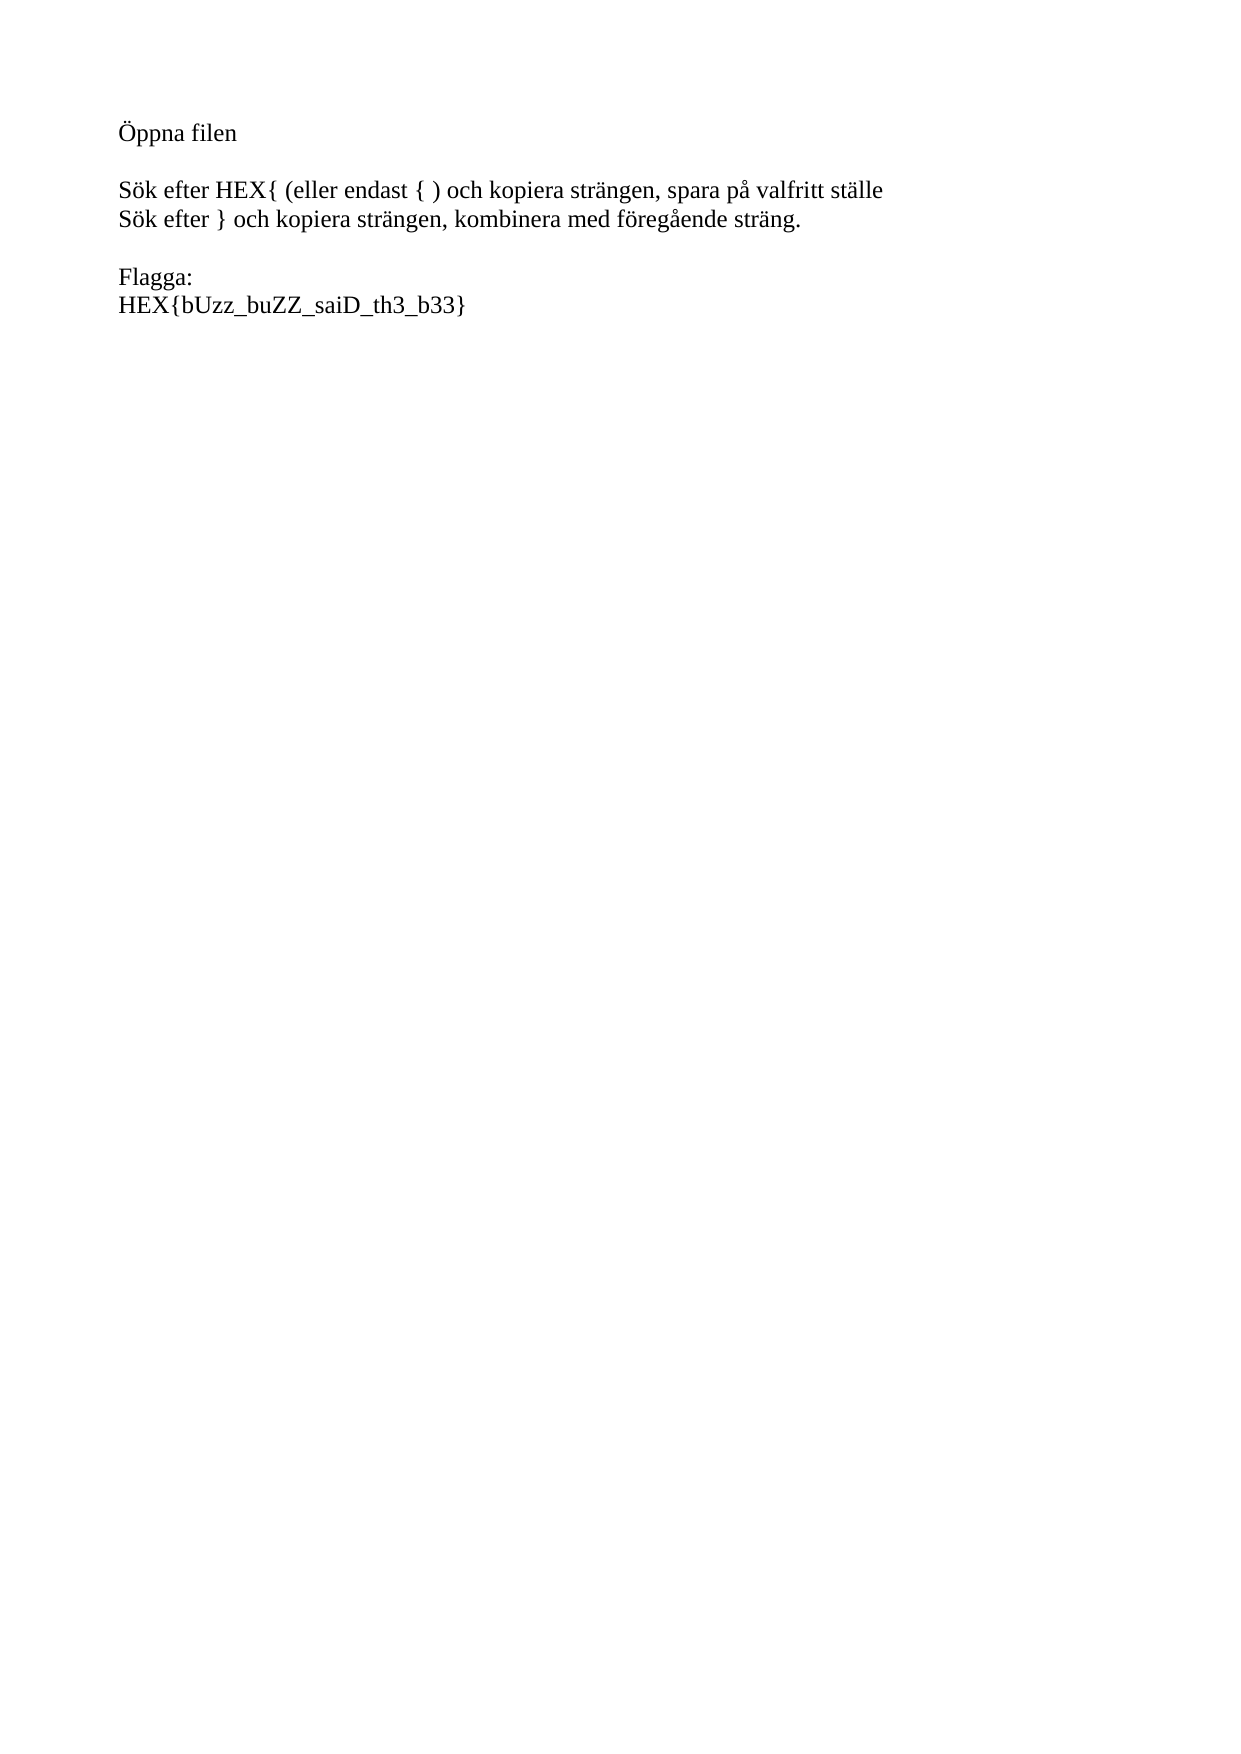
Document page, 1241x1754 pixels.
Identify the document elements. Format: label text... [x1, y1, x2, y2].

text HEX{bUzz_buZZ_saiD_th3_b33} [118, 291, 1122, 319]
text Sök efter } och kopiera strängen, kombinera med föregående sträng. [118, 204, 1122, 233]
text Sök efter HEX{ (eller endast { ) och kopiera strängen, spara på valfritt ställe [118, 176, 1122, 204]
text Öppna filen [118, 118, 1122, 147]
text Flagga: [118, 262, 1122, 291]
